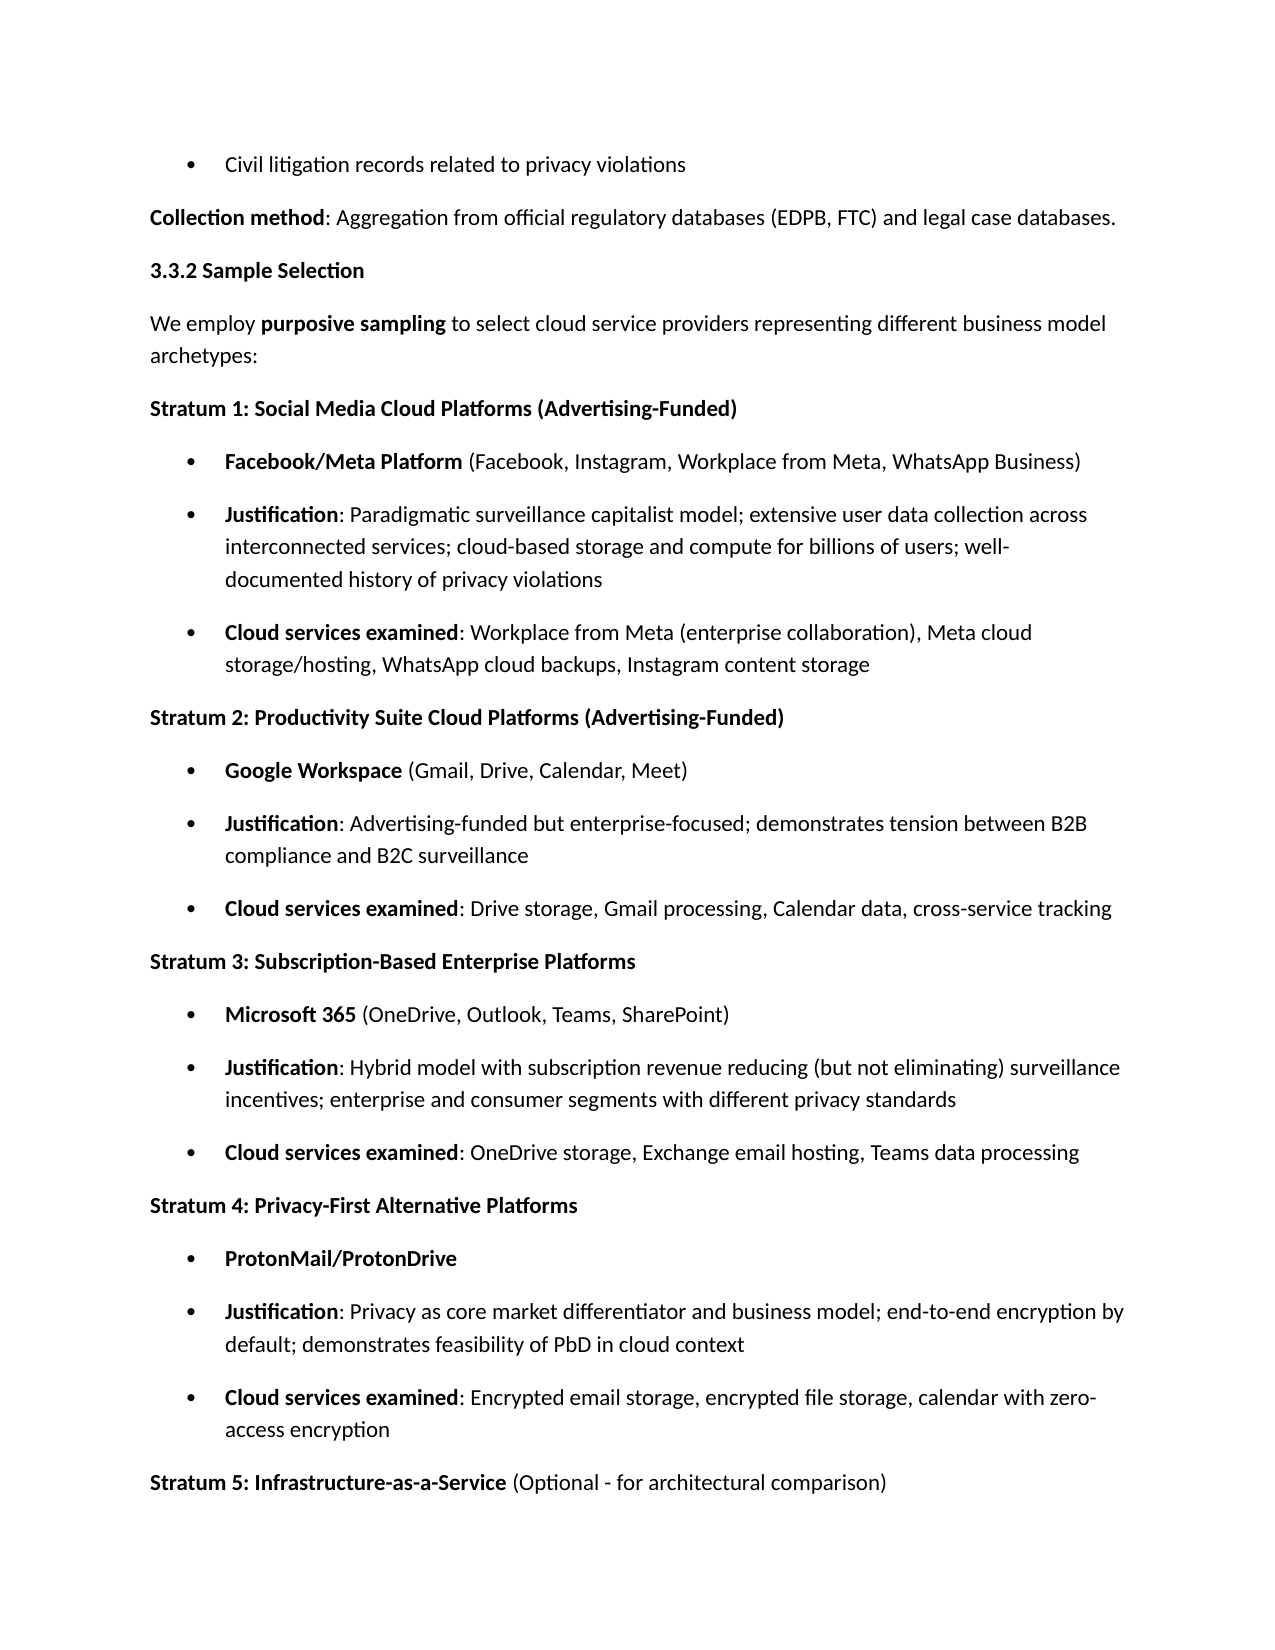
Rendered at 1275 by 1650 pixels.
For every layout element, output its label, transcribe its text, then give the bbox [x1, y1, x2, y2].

list Justification: Privacy as core market differentiator and business model; end-to-end encryption by default; demonstrates feasibility of PbD in cloud context [187, 1297, 1125, 1358]
list Microsoft 365 (OneDrive, Outlook, Teams, SharePoint) [187, 1000, 1125, 1028]
list Cloud services examined: Workplace from Meta (enterprise collaboration), Meta cloud storage/hosting, WhatsApp cloud backups, Instagram content storage [187, 618, 1125, 678]
list ProtonMail/ProtonDrive [187, 1244, 1125, 1272]
text Stratum 4: Privacy-First Alternative Platforms [150, 1191, 1125, 1219]
list Facebook/Meta Platform (Facebook, Instagram, Workplace from Meta, WhatsApp Business) [187, 447, 1125, 475]
list Justification: Advertising-funded but enterprise-focused; demonstrates tension between B2B compliance and B2C surveillance [187, 809, 1125, 869]
text Stratum 5: Infrastructure-as-a-Service (Optional - for architectural comparison) [150, 1468, 1125, 1496]
list Cloud services examined: Encrypted email storage, encrypted file storage, calendar with zero-access encryption [187, 1383, 1125, 1443]
text Stratum 3: Subscription-Based Enterprise Platforms [150, 947, 1125, 975]
text Stratum 1: Social Media Cloud Platforms (Advertising-Funded) [150, 394, 1125, 422]
list Cloud services examined: Drive storage, Gmail processing, Calendar data, cross-service tracking [187, 894, 1125, 922]
text We employ purposive sampling to select cloud service providers representing different business model archetypes: [150, 309, 1125, 369]
list Google Workspace (Gmail, Drive, Calendar, Meet) [187, 756, 1125, 784]
text 3.3.2 Sample Selection [150, 256, 1125, 284]
list Cloud services examined: OneDrive storage, Exchange email hosting, Teams data processing [187, 1138, 1125, 1166]
text Stratum 2: Productivity Suite Cloud Platforms (Advertising-Funded) [150, 703, 1125, 731]
list Justification: Paradigmatic surveillance capitalist model; extensive user data collection across interconnected services; cloud-based storage and compute for billions of users; well-documented history of privacy violations [187, 500, 1125, 593]
list Justification: Hybrid model with subscription revenue reducing (but not eliminating) surveillance incentives; enterprise and consumer segments with different privacy standards [187, 1053, 1125, 1113]
text Collection method: Aggregation from official regulatory databases (EDPB, FTC) and legal case databases. [150, 203, 1125, 231]
list Civil litigation records related to privacy violations [187, 150, 1125, 178]
